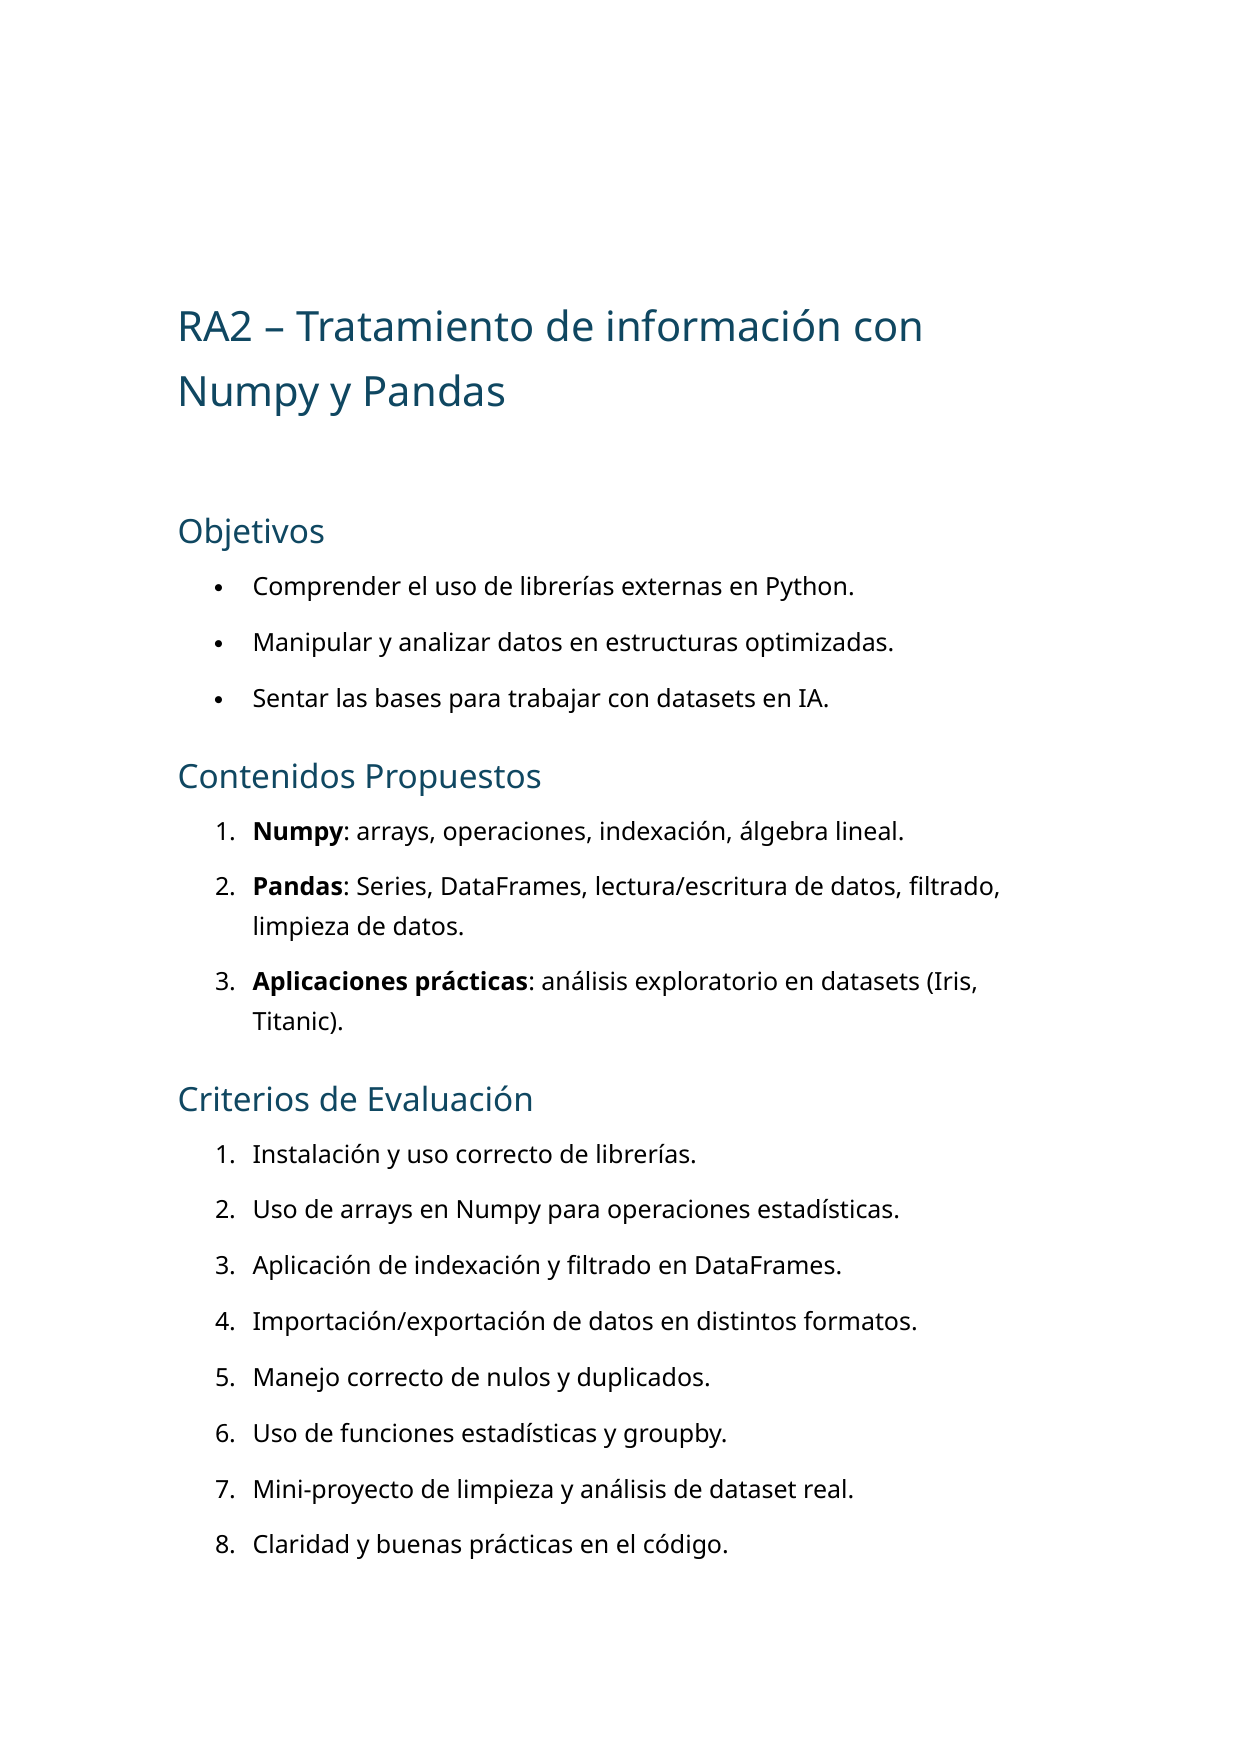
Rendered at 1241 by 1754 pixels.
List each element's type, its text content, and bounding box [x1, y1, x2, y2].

list Numpy: arrays, operaciones, indexación, álgebra lineal. [215, 813, 1063, 847]
list Sentar las bases para trabajar con datasets en IA. [215, 680, 1063, 714]
list Uso de funciones estadísticas y groupby. [215, 1415, 1063, 1449]
list Uso de arrays en Numpy para operaciones estadísticas. [215, 1192, 1063, 1226]
list Comprender el uso de librerías externas en Python. [215, 568, 1063, 603]
list Mini-proyecto de limpieza y análisis de dataset real. [215, 1471, 1063, 1505]
list Manejo correcto de nulos y duplicados. [215, 1359, 1063, 1394]
subtitle RA2 – Tratamiento de información con Numpy y Pandas [177, 297, 1063, 419]
list Pandas: Series, DataFrames, lectura/escritura de datos, filtrado, limpieza de datos. [215, 869, 1063, 942]
list Manipular y analizar datos en estructuras optimizadas. [215, 624, 1063, 658]
list Claridad y buenas prácticas en el código. [215, 1527, 1063, 1561]
list Importación/exportación de datos en distintos formatos. [215, 1304, 1063, 1338]
list Aplicaciones prácticas: análisis exploratorio en datasets (Iris, Titanic). [215, 964, 1063, 1037]
list Instalación y uso correcto de librerías. [215, 1136, 1063, 1170]
list Aplicación de indexación y filtrado en DataFrames. [215, 1248, 1063, 1282]
subtitle Criterios de Evaluación [177, 1076, 1063, 1121]
subtitle Contenidos Propuestos [177, 753, 1063, 798]
subtitle Objetivos [177, 508, 1063, 553]
